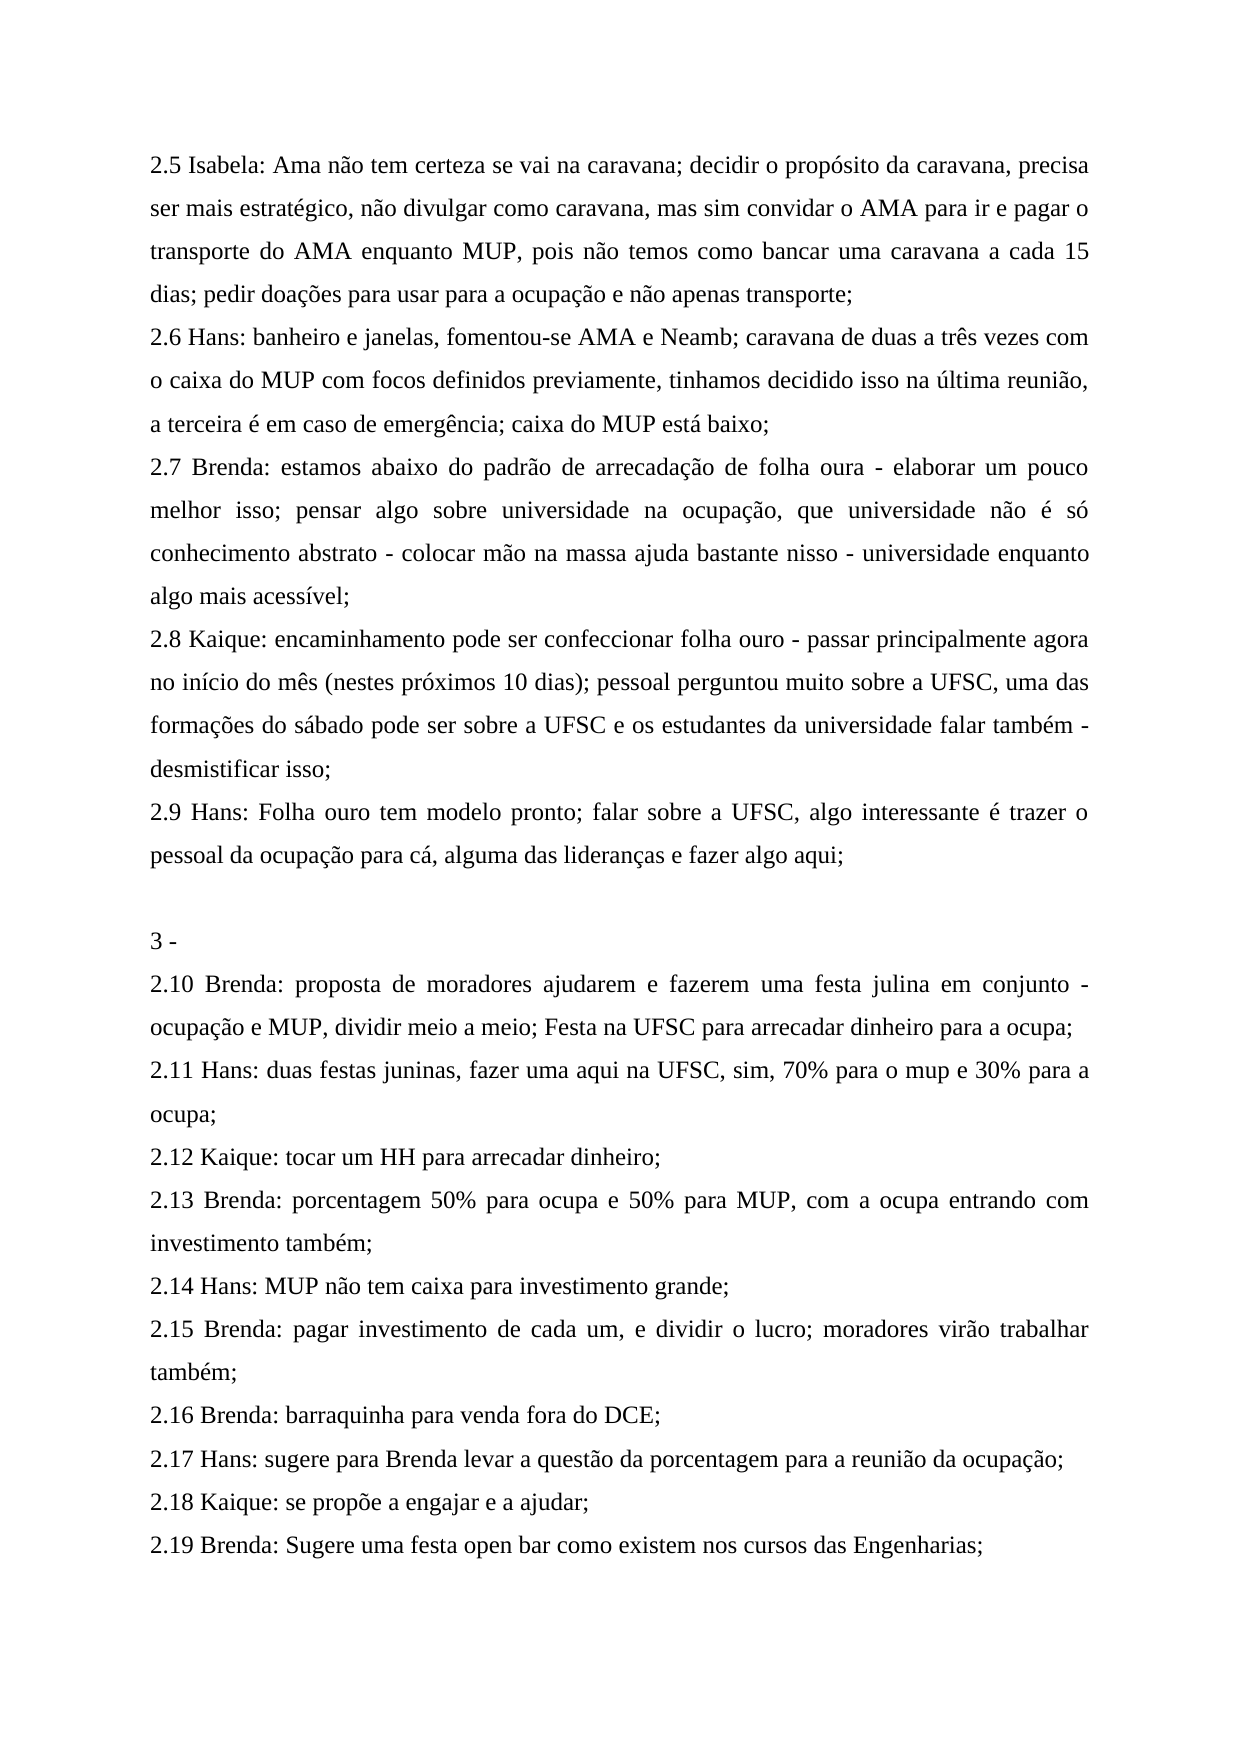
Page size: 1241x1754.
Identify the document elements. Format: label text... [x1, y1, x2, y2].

text 2.17 Hans: sugere para Brenda levar a questão da porcentagem para a reunião da ocupação; [150, 1444, 1090, 1472]
text 2.5 Isabela: Ama não tem certeza se vai na caravana; decidir o propósito da caravana, precisa ser mais estratégico, não divulgar como caravana, mas sim convidar o AMA para ir e pagar o transporte do AMA enquanto MUP, pois não temos como bancar uma caravana a cada 15 dias; pedir doações para usar para a ocupação e não apenas transporte; [150, 150, 1090, 308]
text 2.8 Kaique: encaminhamento pode ser confeccionar folha ouro - passar principalmente agora no início do mês (nestes próximos 10 dias); pessoal perguntou muito sobre a UFSC, uma das formações do sábado pode ser sobre a UFSC e os estudantes da universidade falar também - desmistificar isso; [150, 624, 1090, 782]
text 2.18 Kaique: se propõe a engajar e a ajudar; [150, 1487, 1090, 1516]
text 2.14 Hans: MUP não tem caixa para investimento grande; [150, 1271, 1090, 1300]
text 2.15 Brenda: pagar investimento de cada um, e dividir o lucro; moradores virão trabalhar também; [150, 1314, 1090, 1386]
text 2.9 Hans: Folha ouro tem modelo pronto; falar sobre a UFSC, algo interessante é trazer o pessoal da ocupação para cá, alguma das lideranças e fazer algo aqui; [150, 797, 1090, 869]
text 2.11 Hans: duas festas juninas, fazer uma aqui na UFSC, sim, 70% para o mup e 30% para a ocupa; [150, 1056, 1090, 1127]
text 2.12 Kaique: tocar um HH para arrecadar dinheiro; [150, 1142, 1090, 1171]
text 2.13 Brenda: porcentagem 50% para ocupa e 50% para MUP, com a ocupa entrando com investimento também; [150, 1185, 1090, 1257]
text 2.6 Hans: banheiro e janelas, fomentou-se AMA e Neamb; caravana de duas a três vezes com o caixa do MUP com focos definidos previamente, tinhamos decidido isso na última reunião, a terceira é em caso de emergência; caixa do MUP está baixo; [150, 322, 1090, 437]
text 3 - [150, 926, 1090, 955]
text 2.16 Brenda: barraquinha para venda fora do DCE; [150, 1401, 1090, 1429]
text 2.19 Brenda: Sugere uma festa open bar como existem nos cursos das Engenharias; [150, 1530, 1090, 1559]
text 2.7 Brenda: estamos abaixo do padrão de arrecadação de folha oura - elaborar um pouco melhor isso; pensar algo sobre universidade na ocupação, que universidade não é só conhecimento abstrato - colocar mão na massa ajuda bastante nisso - universidade enquanto algo mais acessível; [150, 452, 1090, 610]
text 2.10 Brenda: proposta de moradores ajudarem e fazerem uma festa julina em conjunto - ocupação e MUP, dividir meio a meio; Festa na UFSC para arrecadar dinheiro para a ocupa; [150, 969, 1090, 1041]
